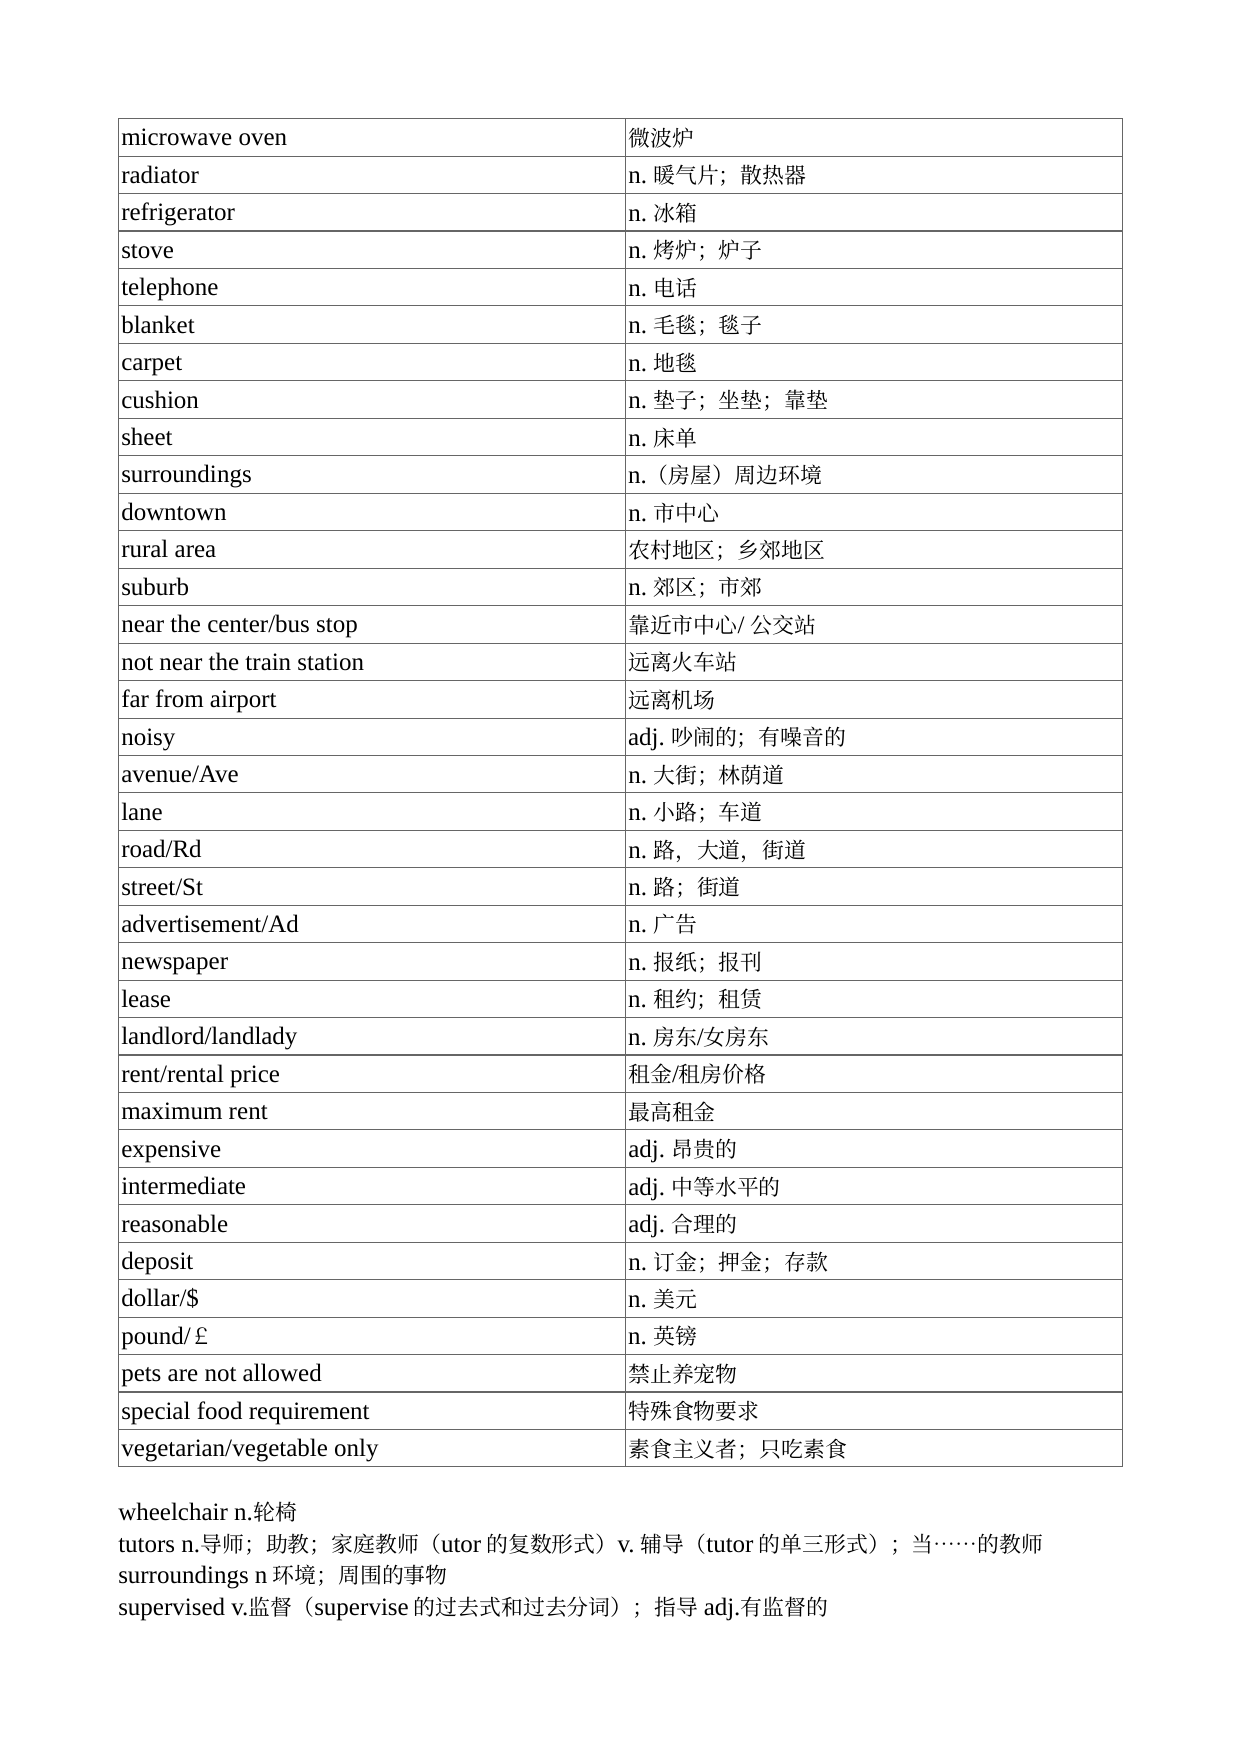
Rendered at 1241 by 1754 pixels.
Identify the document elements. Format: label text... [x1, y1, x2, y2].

table_cell noisy [119, 719, 625, 755]
table_header 靠近市中心/ 公交站 [626, 606, 1122, 642]
table_cell adj. 中等水平的 [626, 1168, 1122, 1204]
text wheelchair n.轮椅 [118, 1495, 1122, 1527]
table_cell street/St [119, 868, 625, 904]
table_cell n. 小路；车道 [626, 793, 1122, 830]
table_cell landlord/landlady [119, 1018, 625, 1054]
table_cell intermediate [119, 1168, 625, 1204]
table_cell refrigerator [119, 194, 625, 230]
table_cell 远离火车站 [626, 644, 1122, 680]
table_header avenue/Ave [119, 756, 625, 792]
table_cell n. 电话 [626, 269, 1122, 305]
table_cell adj. 吵闹的；有噪音的 [626, 719, 1122, 755]
table_header downtown [119, 494, 625, 530]
table_header surroundings [119, 456, 625, 493]
text tutors n.导师；助教；家庭教师（utor的复数形式）v. 辅导（tutor的单三形式）；当……的教师 [118, 1527, 1122, 1558]
table_cell telephone [119, 269, 625, 305]
table_header adj. 昂贵的 [626, 1130, 1122, 1167]
table_header adj. 合理的 [626, 1205, 1122, 1242]
table_cell n. 床单 [626, 419, 1122, 455]
table_header lease [119, 981, 625, 1017]
table_header 远离机场 [626, 681, 1122, 717]
table_cell n. 路；街道 [626, 868, 1122, 904]
table_header n. 毛毯；毯子 [626, 306, 1122, 343]
table_cell lane [119, 793, 625, 830]
table_header 禁止养宠物 [626, 1355, 1122, 1391]
table_cell maximum rent [119, 1093, 625, 1129]
table_header n.（房屋）周边环境 [626, 456, 1122, 493]
table_cell deposit [119, 1243, 625, 1279]
table_header n. 美元 [626, 1280, 1122, 1317]
table_header rent/rental price [119, 1056, 625, 1092]
text supervised v.监督（supervise的过去式和过去分词）；指导 adj.有监督的 [118, 1590, 1122, 1621]
table_header rural area [119, 531, 625, 568]
table_cell 最高租金 [626, 1093, 1122, 1129]
table_header road/Rd [119, 831, 625, 867]
text surroundings n环境；周围的事物 [118, 1558, 1122, 1590]
table_cell n. 地毯 [626, 344, 1122, 380]
table_header special food requirement [119, 1393, 625, 1429]
table_header 农村地区；乡郊地区 [626, 531, 1122, 568]
table_header vegetarian/vegetable only [119, 1430, 625, 1466]
table_cell n. 郊区；市郊 [626, 569, 1122, 605]
table_cell n. 英镑 [626, 1318, 1122, 1354]
table_cell n. 冰箱 [626, 194, 1122, 230]
table_cell carpet [119, 344, 625, 380]
table_header n. 路，大道，街道 [626, 831, 1122, 867]
table_header n. 烤炉；炉子 [626, 232, 1122, 268]
table_header n. 暖气片；散热器 [626, 157, 1122, 193]
table_cell n. 报纸；报刊 [626, 943, 1122, 979]
table_cell sheet [119, 419, 625, 455]
table_cell n. 房东/女房东 [626, 1018, 1122, 1054]
table_cell not near the train station [119, 644, 625, 680]
table_header n. 广告 [626, 906, 1122, 942]
table_header near the center/bus stop [119, 606, 625, 642]
table_cell 微波炉 [626, 119, 1122, 156]
table_cell microwave oven [119, 119, 625, 156]
table_cell pound/￡ [119, 1318, 625, 1354]
table_header n. 租约；租赁 [626, 981, 1122, 1017]
table_header radiator [119, 157, 625, 193]
table_header n. 垫子；坐垫；靠垫 [626, 381, 1122, 418]
table_header stove [119, 232, 625, 268]
table_header cushion [119, 381, 625, 418]
table_header 素食主义者；只吃素食 [626, 1430, 1122, 1466]
table_header advertisement/Ad [119, 906, 625, 942]
table_header expensive [119, 1130, 625, 1167]
table_header n. 大街；林荫道 [626, 756, 1122, 792]
table_header blanket [119, 306, 625, 343]
table_header reasonable [119, 1205, 625, 1242]
table_header far from airport [119, 681, 625, 717]
table_header n. 市中心 [626, 494, 1122, 530]
table_header pets are not allowed [119, 1355, 625, 1391]
table_header dollar/$ [119, 1280, 625, 1317]
table_cell newspaper [119, 943, 625, 979]
table_cell n. 订金；押金；存款 [626, 1243, 1122, 1279]
table_cell suburb [119, 569, 625, 605]
table_header 租金/租房价格 [626, 1056, 1122, 1092]
table_header 特殊食物要求 [626, 1393, 1122, 1429]
